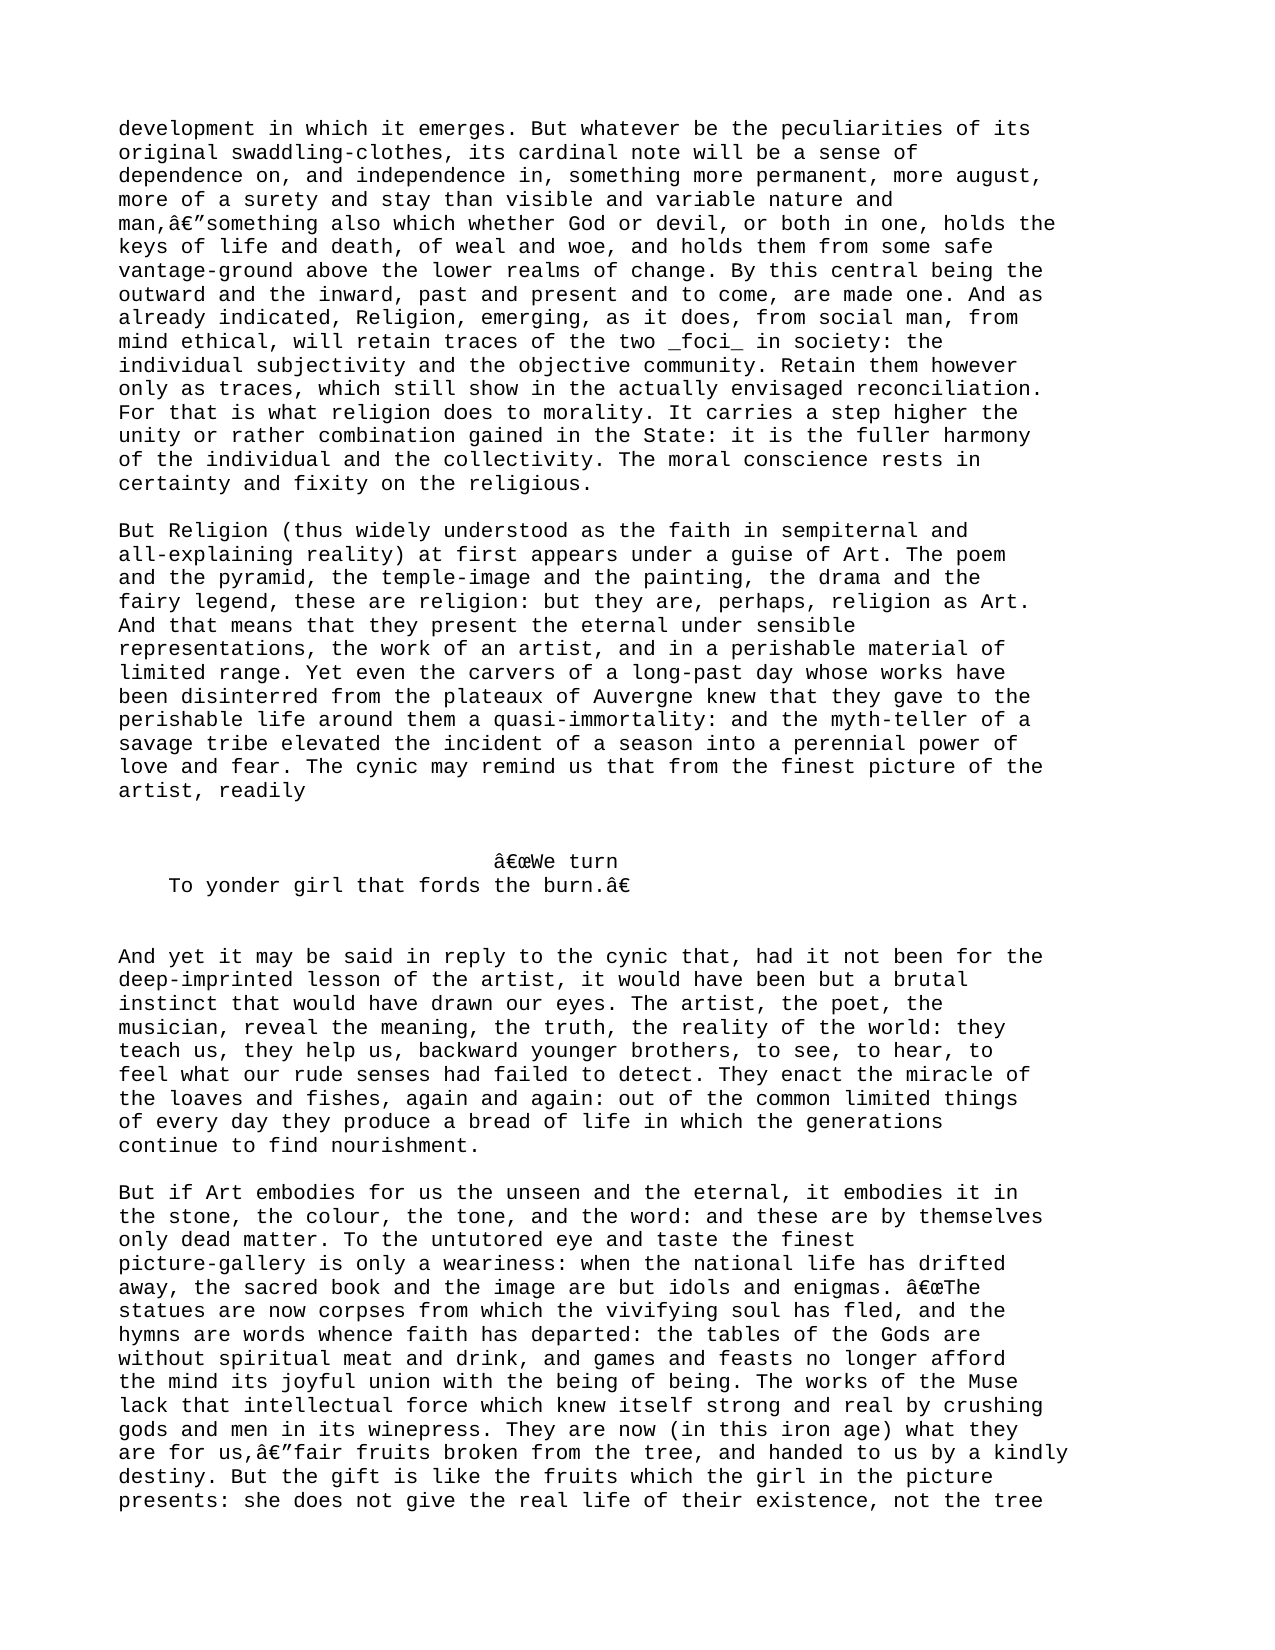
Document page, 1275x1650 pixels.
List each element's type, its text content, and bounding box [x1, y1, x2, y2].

text vantage-ground above the lower realms of change. By this central being the [118, 260, 1157, 284]
text of every day they produce a bread of life in which the generations [118, 1111, 1157, 1135]
text representations, the work of an artist, and in a perishable material of [118, 638, 1157, 662]
text â€œWe turn [118, 851, 1157, 875]
text statues are now corpses from which the vivifying soul has fled, and the [118, 1300, 1157, 1324]
text lack that intellectual force which knew itself strong and real by crushing [118, 1395, 1157, 1419]
text certainty and fixity on the religious. [118, 473, 1157, 496]
text But Religion (thus widely understood as the faith in sempiternal and [118, 520, 1157, 544]
text keys of life and death, of weal and woe, and holds them from some safe [118, 236, 1157, 260]
text only as traces, which still show in the actually envisaged reconciliation. [118, 378, 1157, 402]
text limited range. Yet even the carvers of a long-past day whose works have [118, 662, 1157, 686]
text picture-gallery is only a weariness: when the national life has drifted [118, 1253, 1157, 1277]
text are for us,â€”fair fruits broken from the tree, and handed to us by a kindly [118, 1442, 1157, 1466]
text instinct that would have drawn our eyes. The artist, the poet, the [118, 993, 1157, 1017]
text away, the sacred book and the image are but idols and enigmas. â€œThe [118, 1277, 1157, 1300]
text only dead matter. To the untutored eye and taste the finest [118, 1229, 1157, 1253]
text and the pyramid, the temple-image and the painting, the drama and the [118, 567, 1157, 591]
text all-explaining reality) at first appears under a guise of Art. The poem [118, 544, 1157, 567]
text presents: she does not give the real life of their existence, not the tree [118, 1489, 1157, 1513]
text original swaddling-clothes, its cardinal note will be a sense of [118, 142, 1157, 165]
text of the individual and the collectivity. The moral conscience rests in [118, 449, 1157, 473]
text man,â€”something also which whether God or devil, or both in one, holds the [118, 213, 1157, 236]
text For that is what religion does to morality. It carries a step higher the [118, 402, 1157, 426]
text unity or rather combination gained in the State: it is the fuller harmony [118, 426, 1157, 449]
text artist, readily [118, 780, 1157, 804]
text mind ethical, will retain traces of the two _foci_ in society: the [118, 331, 1157, 354]
text But if Art embodies for us the unseen and the eternal, it embodies it in [118, 1182, 1157, 1206]
text the mind its joyful union with the being of being. The works of the Muse [118, 1371, 1157, 1395]
text hymns are words whence faith has departed: the tables of the Gods are [118, 1324, 1157, 1348]
text To yonder girl that fords the burn.â€ [118, 875, 1157, 898]
text the loaves and fishes, again and again: out of the common limited things [118, 1088, 1157, 1111]
text dependence on, and independence in, something more permanent, more august, [118, 165, 1157, 189]
text individual subjectivity and the objective community. Retain them however [118, 354, 1157, 378]
text savage tribe elevated the incident of a season into a perennial power of [118, 733, 1157, 757]
text already indicated, Religion, emerging, as it does, from social man, from [118, 307, 1157, 331]
text teach us, they help us, backward younger brothers, to see, to hear, to [118, 1040, 1157, 1064]
text the stone, the colour, the tone, and the word: and these are by themselves [118, 1206, 1157, 1229]
text deep-imprinted lesson of the artist, it would have been but a brutal [118, 969, 1157, 993]
text And that means that they present the eternal under sensible [118, 615, 1157, 638]
text gods and men in its winepress. They are now (in this iron age) what they [118, 1419, 1157, 1442]
text perishable life around them a quasi-immortality: and the myth-teller of a [118, 709, 1157, 733]
text without spiritual meat and drink, and games and feasts no longer afford [118, 1348, 1157, 1371]
text musician, reveal the meaning, the truth, the reality of the world: they [118, 1017, 1157, 1040]
text outward and the inward, past and present and to come, are made one. And as [118, 284, 1157, 307]
text love and fear. The cynic may remind us that from the finest picture of the [118, 757, 1157, 780]
text destiny. But the gift is like the fruits which the girl in the picture [118, 1466, 1157, 1489]
text fairy legend, these are religion: but they are, perhaps, religion as Art. [118, 591, 1157, 615]
text And yet it may be said in reply to the cynic that, had it not been for the [118, 946, 1157, 969]
text continue to find nourishment. [118, 1135, 1157, 1158]
text feel what our rude senses had failed to detect. They enact the miracle of [118, 1064, 1157, 1088]
text more of a surety and stay than visible and variable nature and [118, 189, 1157, 213]
text been disinterred from the plateaux of Auvergne knew that they gave to the [118, 686, 1157, 709]
text development in which it emerges. But whatever be the peculiarities of its [118, 118, 1157, 142]
